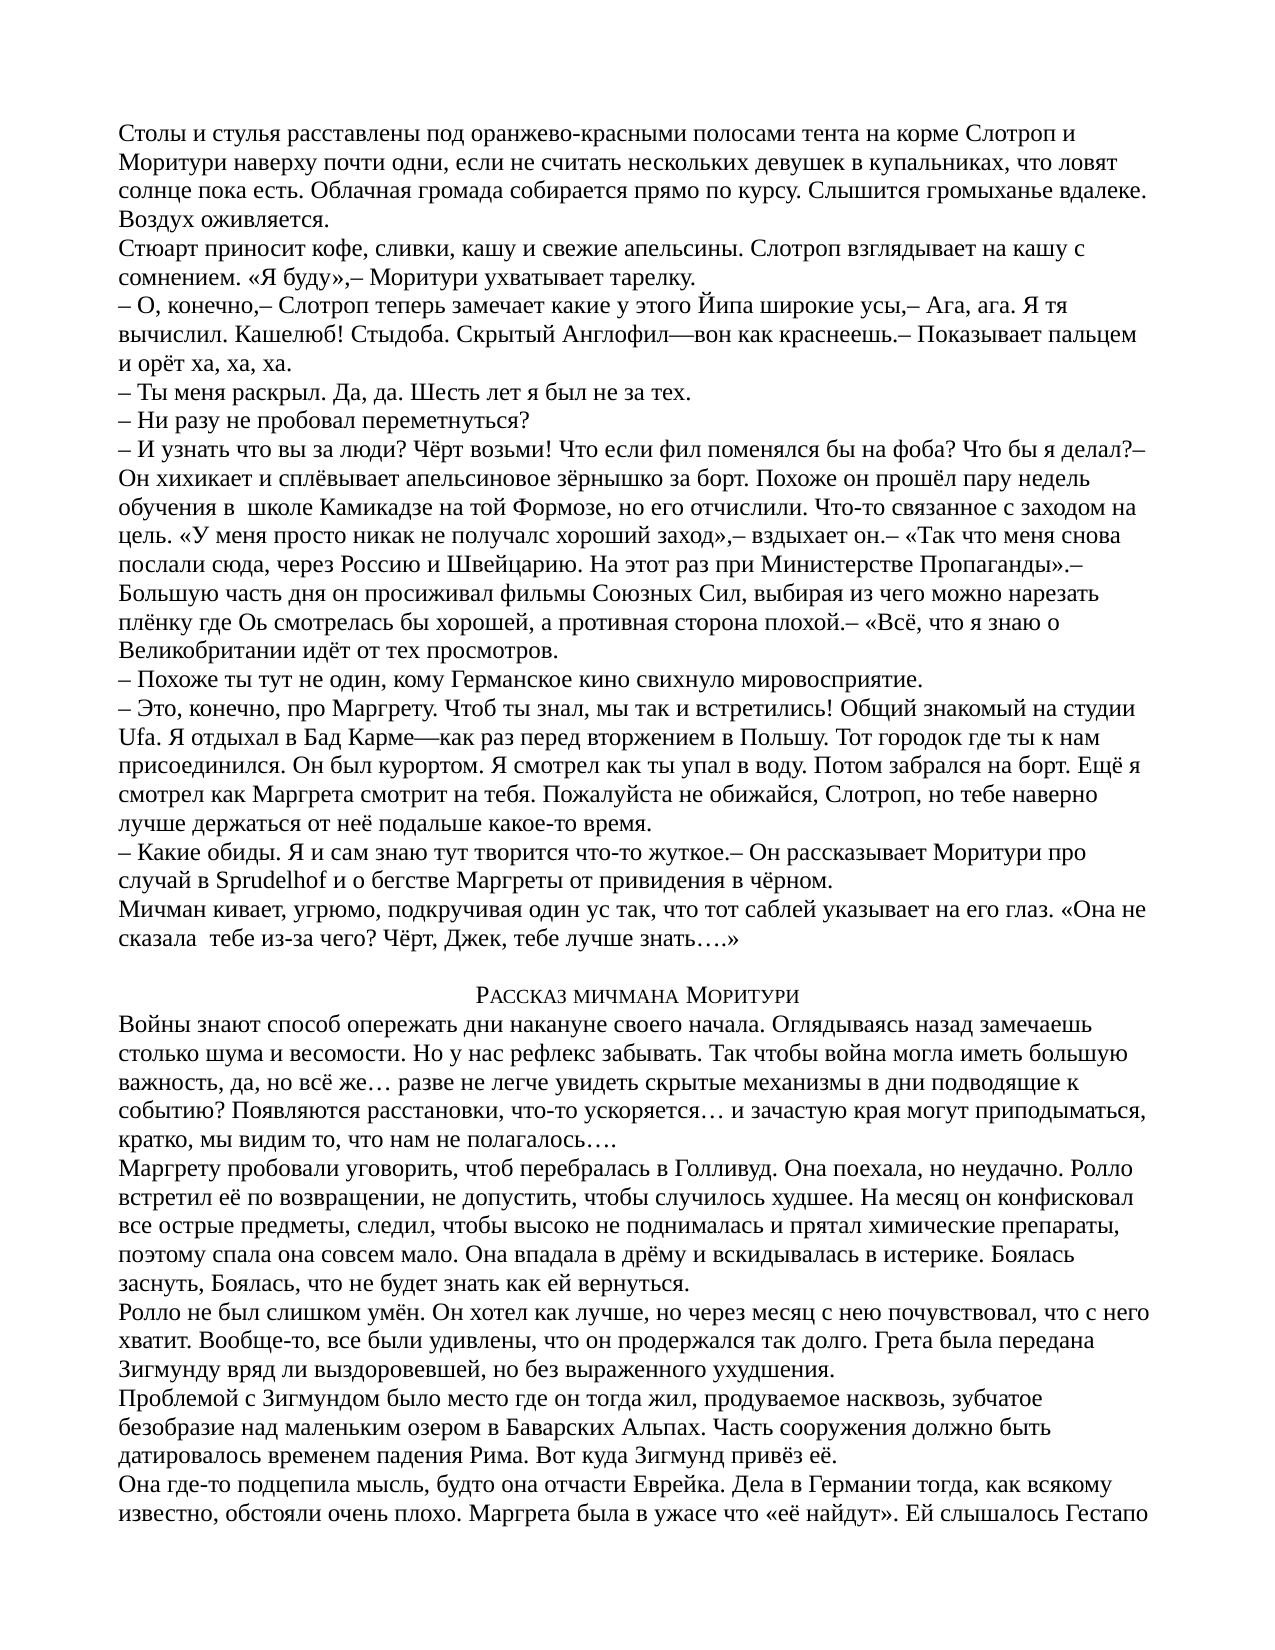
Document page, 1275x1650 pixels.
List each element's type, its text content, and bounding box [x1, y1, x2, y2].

text Войны знают способ опережать дни накануне своего начала. Оглядываясь назад замечаешь столько шума и весомости. Но у нас рефлекс забывать. Так чтобы война могла иметь большую важность, да, но всё же… разве не легче увидеть скрытые механизмы в дни подводящие к событию? Появляются расстановки, что-то ускоряется… и зачастую края могут приподыматься, кратко, мы видим то, что нам не полагалось…. [118, 1009, 1157, 1153]
text Столы и стулья расставлены под оранжево-красными полосами тента на корме Слотроп и Моритури наверху почти одни, если не считать нескольких девушек в купальниках, что ловят солнце пока есть. Облачная громада собирается прямо по курсу. Слышится громыханье вдалеке. Воздух оживляется. [118, 118, 1157, 233]
text – Похоже ты тут не один, кому Германское кино свихнуло мировосприятие. [118, 664, 1157, 693]
text Она где-то подцепила мысль, будто она отчасти Еврейка. Дела в Германии тогда, как всякому известно, обстояли очень плохо. Маргрета была в ужасе что «её найдут». Ей слышалось Гестапо [118, 1469, 1157, 1527]
text Рассказ мичмана Моритури [118, 981, 1157, 1009]
text – Ни разу не пробовал переметнуться? [118, 406, 1157, 434]
text – И узнать что вы за люди? Чёрт возьми! Что если фил поменялся бы на фоба? Что бы я делал?– Он хихикает и сплёвывает апельсиновое зёрнышко за борт. Похоже он прошёл пару недель обучения в школе Камикадзе на той Формозе, но его отчислили. Что-то связанное с заходом на цель. «У меня просто никак не получалс хороший заход»,– вздыхает он.– «Так что меня снова послали сюда, через Россию и Швейцарию. На этот раз при Министерстве Пропаганды».– Большую часть дня он просиживал фильмы Союзных Сил, выбирая из чего можно нарезать плёнку где Оь смотрелась бы хорошей, а противная сторона плохой.– «Всё, что я знаю о Великобритании идёт от тех просмотров. [118, 434, 1157, 664]
text Стюарт приносит кофе, сливки, кашу и свежие апельсины. Слотроп взглядывает на кашу с сомнением. «Я буду»,– Моритури ухватывает тарелку. [118, 233, 1157, 291]
text Проблемой с Зигмундом было место где он тогда жил, продуваемое насквозь, зубчатое безобразие над маленьким озером в Баварских Альпах. Часть сооружения должно быть датировалось временем падения Рима. Вот куда Зигмунд привёз её. [118, 1383, 1157, 1469]
text – О, конечно,– Слотроп теперь замечает какие у этого Йипа широкие усы,– Ага, ага. Я тя вычислил. Кашелюб! Стыдоба. Скрытый Англофил—вон как краснеешь.– Показывает пальцем и орёт ха, ха, ха. [118, 291, 1157, 377]
text – Какие обиды. Я и сам знаю тут творится что-то жуткое.– Он рассказывает Моритури про случай в Sprudelhof и о бегстве Маргреты от привидения в чёрном. [118, 837, 1157, 894]
text Маргрету пробовали уговорить, чтоб перебралась в Голливуд. Она поехала, но неудачно. Ролло встретил её по возвращении, не допустить, чтобы случилось худшее. На месяц он конфисковал все острые предметы, следил, чтобы высоко не поднималась и прятал химические препараты, поэтому спала она совсем мало. Она впадала в дрёму и вскидывалась в истерике. Боялась заснуть, Боялась, что не будет знать как ей вернуться. [118, 1153, 1157, 1297]
text Ролло не был слишком умён. Он хотел как лучше, но через месяц с нею почувствовал, что с него хватит. Вообще-то, все были удивлены, что он продержался так долго. Грета была передана Зигмунду вряд ли выздоровевшей, но без выраженного ухудшения. [118, 1297, 1157, 1383]
text – Это, конечно, про Маргрету. Чтоб ты знал, мы так и встретились! Общий знакомый на студии Ufa. Я отдыхал в Бад Карме—как раз перед вторжением в Польшу. Тот городок где ты к нам присоединился. Он был курортом. Я смотрел как ты упал в воду. Потом забрался на борт. Ещё я смотрел как Маргрета смотрит на тебя. Пожалуйста не обижайся, Слотроп, но тебе наверно лучше держаться от неё подальше какое-то время. [118, 693, 1157, 837]
text Мичман кивает, угрюмо, подкручивая один ус так, что тот саблей указывает на его глаз. «Она не сказала тебе из-за чего? Чёрт, Джек, тебе лучше знать….» [118, 894, 1157, 952]
text – Ты меня раскрыл. Да, да. Шесть лет я был не за тех. [118, 377, 1157, 406]
